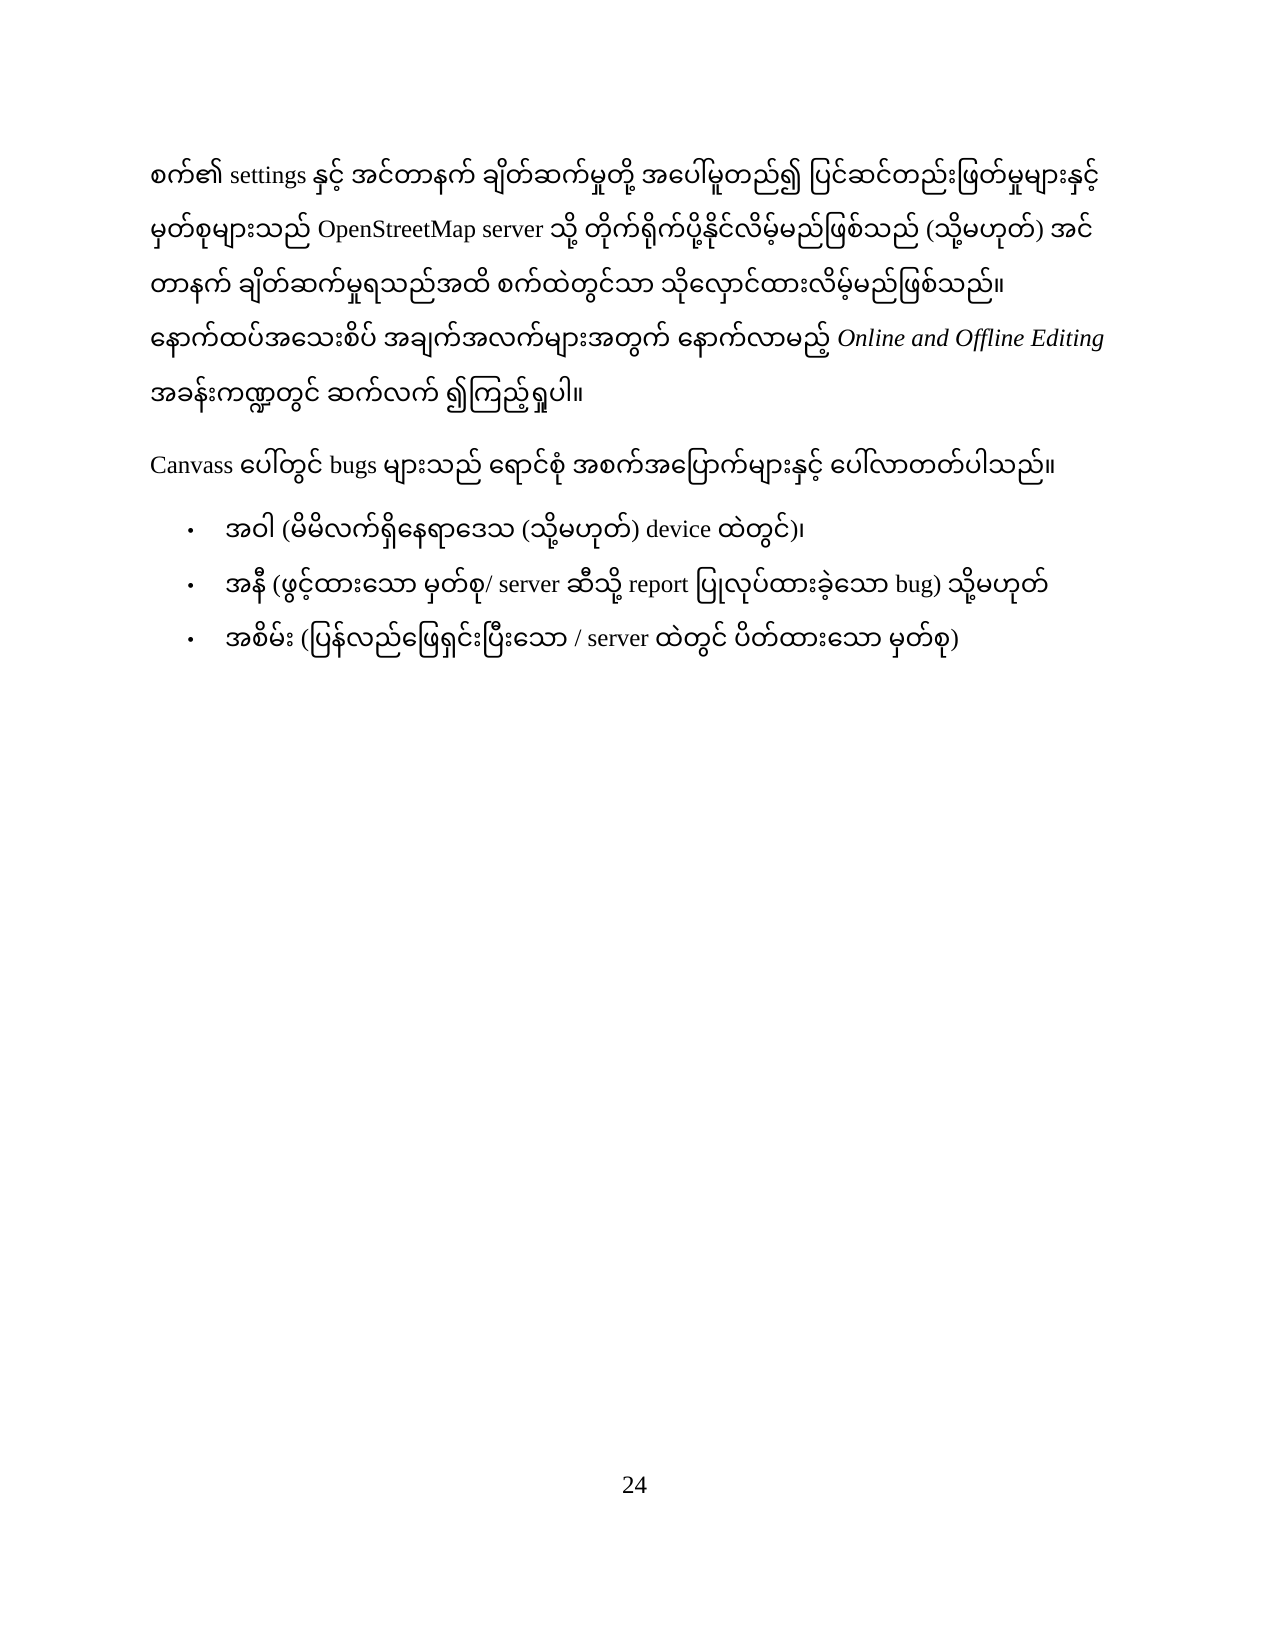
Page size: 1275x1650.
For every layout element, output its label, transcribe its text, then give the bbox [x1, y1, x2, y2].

list အနီ (ဖွင့်ထားသော မှတ်စု/ server ဆီသို့ report ပြုလုပ်ထားခဲ့သော bug) သို့မဟုတ် [187, 559, 1125, 613]
list အဝါ (မိမိလက်ရှိနေရာဒေသ (သို့မဟုတ်) device ထဲတွင်)၊ [187, 504, 1125, 559]
text စက်၏ settings နှင့် အင်တာနက် ချိတ်ဆက်မှုတို့ အပေါ်မူတည်၍ ပြင်ဆင်တည်းဖြတ်မှုများနှင့် မှတ်စုများသည် OpenStreetMap server သို့ တိုက်ရိုက်ပို့နိုင်လိမ့်မည်ဖြစ်သည် (သို့မဟုတ်) အင်တာနက် ချိတ်ဆက်မှုရသည်အထိ စက်ထဲတွင်သာ သိုလှောင်ထားလိမ့်မည်ဖြစ်သည်။ နောက်ထပ်အသေးစိပ် အချက်အလက်များအတွက် နောက်လာမည့် Online and Offline Editing အခန်းကဏ္ဍတွင် ဆက်လက် ၍ကြည့်ရှုပါ။ [150, 150, 1125, 423]
text Canvass ပေါ်တွင် bugs များသည် ရောင်စုံ အစက်အပြောက်များနှင့် ပေါ်လာတတ်ပါသည်။ [150, 441, 1125, 495]
list အစိမ်း (ပြန်လည်ဖြေရှင်းပြီးသော / server ထဲတွင် ပိတ်ထားသော မှတ်စု) [187, 613, 1125, 668]
